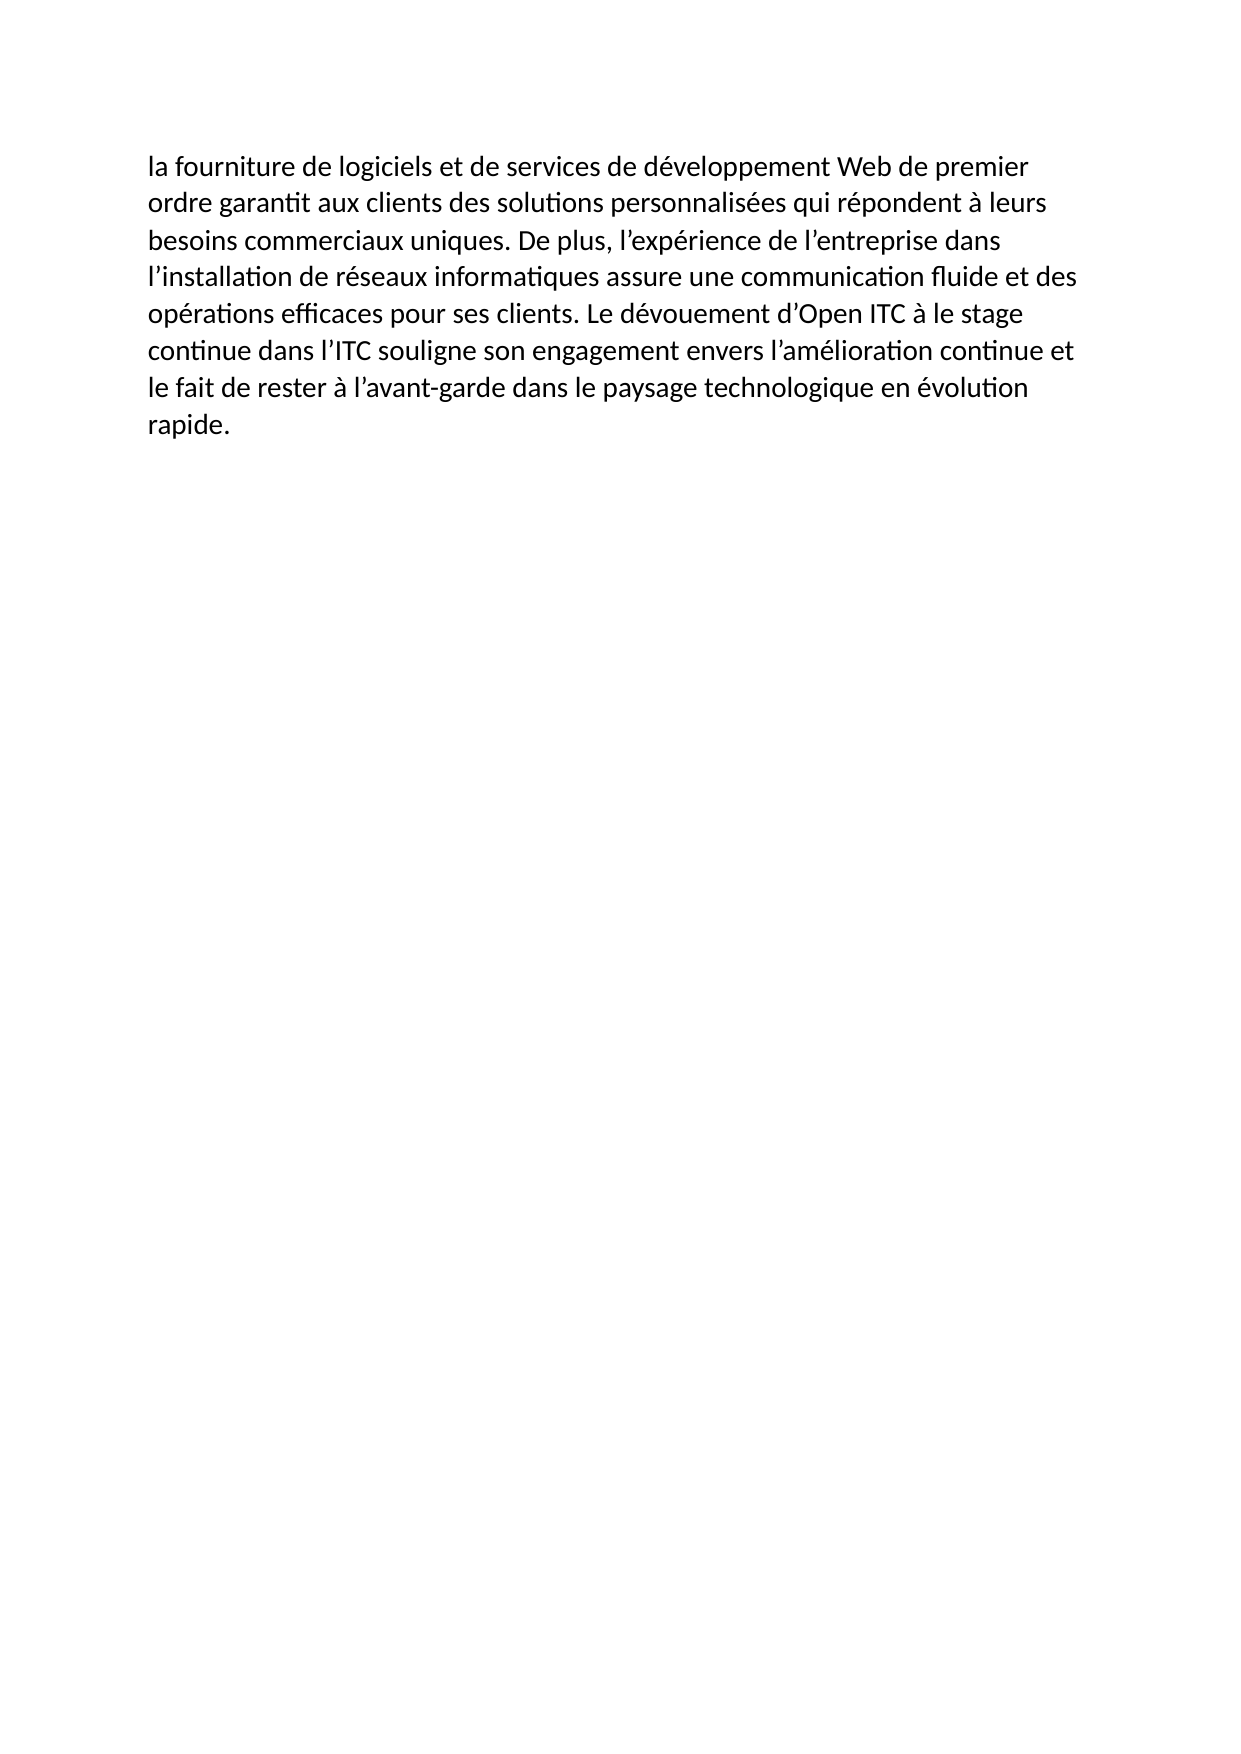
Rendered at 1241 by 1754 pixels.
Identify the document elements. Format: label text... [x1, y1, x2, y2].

text la fourniture de logiciels et de services de développement Web de premier ordre garantit aux clients des solutions personnalisées qui répondent à leurs besoins commerciaux uniques. De plus, l’expérience de l’entreprise dans l’installation de réseaux informatiques assure une communication fluide et des opérations efficaces pour ses clients. Le dévouement d’Open ITC à le stage continue dans l’ITC souligne son engagement envers l’amélioration continue et le fait de rester à l’avant-garde dans le paysage technologique en évolution rapide. [148, 148, 1093, 442]
